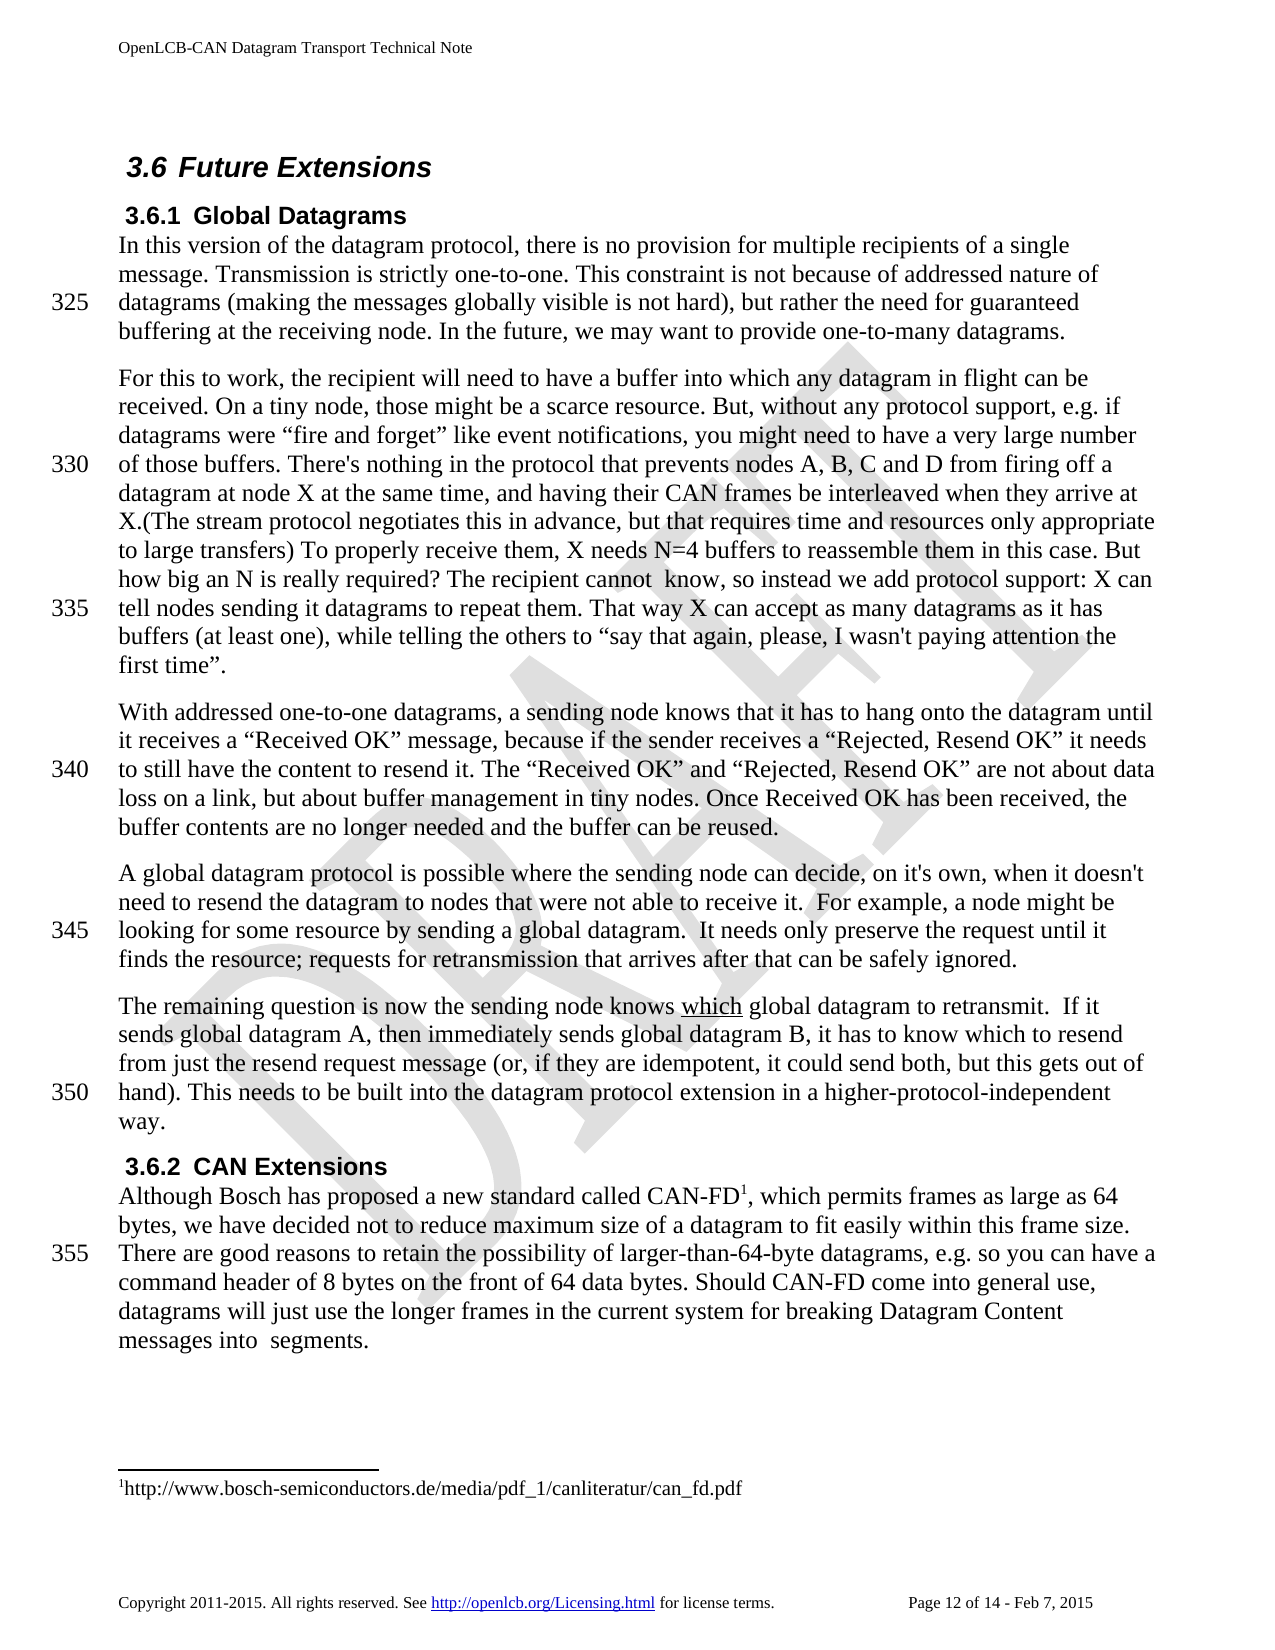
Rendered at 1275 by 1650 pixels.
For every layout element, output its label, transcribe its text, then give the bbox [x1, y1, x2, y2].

text With addressed one-to-one datagrams, a sending node knows that it has to hang onto the datagram until it receives a “Received OK” message, because if the sender receives a “Rejected, Resend OK” it needs to still have the content to resend it. The “Received OK” and “Rejected, Resend OK” are not about data loss on a link, but about buffer management in tiny nodes. Once Received OK has been received, the buffer contents are no longer needed and the buffer can be reused. [558, 711, 701, 840]
text The remaining question is now the sending node knows which global datagram to retransmit. If it sends global datagram A, then immediately sends global datagram B, it has to know which to resend from just the resend request message (or, if they are idempotent, it could send both, but this gets out of hand). This needs to be built into the datagram protocol extension in a higher-protocol-independent way. [118, 991, 287, 1134]
text A global datagram protocol is possible where the sending node can decide, on it's own, when it doesn't need to resend the datagram to nodes that were not able to receive it. For example, a node might be looking for some resource by sending a global datagram. It needs only preserve the request until it finds the resource; requests for retransmission that arrives after that can be safely ignored. [511, 858, 714, 973]
subtitle CAN Extensions [348, 1152, 493, 1181]
text With addressed one-to-one datagrams, a sending node knows that it has to hang onto the datagram until it receives a “Received OK” message, because if the sender receives a “Rejected, Resend OK” it needs to still have the content to resend it. The “Received OK” and “Rejected, Resend OK” are not about data loss on a link, but about buffer management in tiny nodes. Once Received OK has been received, the buffer contents are no longer needed and the buffer can be reused. [118, 697, 622, 840]
subtitle CAN Extensions [516, 1152, 1157, 1181]
text The remaining question is now the sending node knows which global datagram to retransmit. If it sends global datagram A, then immediately sends global datagram B, it has to know which to resend from just the resend request message (or, if they are idempotent, it could send both, but this gets out of hand). This needs to be built into the datagram protocol extension in a higher-protocol-independent way. [387, 991, 584, 1134]
subtitle Future Extensions [118, 150, 1157, 183]
text With addressed one-to-one datagrams, a sending node knows that it has to hang onto the datagram until it receives a “Received OK” message, because if the sender receives a “Rejected, Resend OK” it needs to still have the content to resend it. The “Received OK” and “Rejected, Resend OK” are not about data loss on a link, but about buffer management in tiny nodes. Once Received OK has been received, the buffer contents are no longer needed and the buffer can be reused. [593, 697, 882, 840]
text The remaining question is now the sending node knows which global datagram to retransmit. If it sends global datagram A, then immediately sends global datagram B, it has to know which to resend from just the resend request message (or, if they are idempotent, it could send both, but this gets out of hand). This needs to be built into the datagram protocol extension in a higher-protocol-independent way. [502, 991, 1157, 1134]
text For this to work, the recipient will need to have a buffer into which any datagram in flight can be received. On a tiny node, those might be a scarce resource. But, without any protocol support, e.g. if datagrams were “fire and forget” like event notifications, you might need to have a very large number of those buffers. There's nothing in the protocol that prevents nodes A, B, C and D from firing off a datagram at node X at the same time, and having their CAN frames be interleaved when they arrive at X.(The stream protocol negotiates this in advance, but that requires time and resources only appropriate to large transfers) To properly receive them, X needs N=4 buffers to reassemble them in this case. But how big an N is really required? The recipient cannot know, so instead we add protocol support: X can tell nodes sending it datagrams to repeat them. That way X can accept as many datagrams as it has buffers (at least one), while telling the others to “say that again, please, I wasn't paying attention the first time”. [816, 363, 1157, 679]
text A global datagram protocol is possible where the sending node can decide, on it's own, when it doesn't need to resend the datagram to nodes that were not able to receive it. For example, a node might be looking for some resource by sending a global datagram. It needs only preserve the request until it finds the resource; requests for retransmission that arrives after that can be safely ignored. [671, 858, 1157, 973]
text With addressed one-to-one datagrams, a sending node knows that it has to hang onto the datagram until it receives a “Received OK” message, because if the sender receives a “Rejected, Resend OK” it needs to still have the content to resend it. The “Received OK” and “Rejected, Resend OK” are not about data loss on a link, but about buffer management in tiny nodes. Once Received OK has been received, the buffer contents are no longer needed and the buffer can be reused. [800, 697, 1157, 840]
text http://www.bosch-semiconductors.de/media/pdf_1/canliteratur/can_fd.pdf [118, 1476, 1157, 1500]
text In this version of the datagram protocol, there is no provision for multiple recipients of a single message. Transmission is strictly one-to-one. This constraint is not because of addressed nature of datagrams (making the messages globally visible is not hard), but rather the need for guaranteed buffering at the receiving node. In the future, we may want to provide one-to-many datagrams. [118, 230, 1157, 345]
text The remaining question is now the sending node knows which global datagram to retransmit. If it sends global datagram A, then immediately sends global datagram B, it has to know which to resend from just the resend request message (or, if they are idempotent, it could send both, but this gets out of hand). This needs to be built into the datagram protocol extension in a higher-protocol-independent way. [211, 991, 474, 1134]
text A global datagram protocol is possible where the sending node can decide, on it's own, when it doesn't need to resend the datagram to nodes that were not able to receive it. For example, a node might be looking for some resource by sending a global datagram. It needs only preserve the request until it finds the resource; requests for retransmission that arrives after that can be safely ignored. [366, 858, 515, 973]
text A global datagram protocol is possible where the sending node can decide, on it's own, when it doesn't need to resend the datagram to nodes that were not able to receive it. For example, a node might be looking for some resource by sending a global datagram. It needs only preserve the request until it finds the resource; requests for retransmission that arrives after that can be safely ignored. [118, 858, 436, 973]
text Although Bosch has proposed a new standard called CAN-FD, which permits frames as large as 64 bytes, we have decided not to reduce maximum size of a datagram to fit easily within this frame size. There are good reasons to retain the possibility of larger-than-64-byte datagrams, e.g. so you can have a command header of 8 bytes on the front of 64 data bytes. Should CAN-FD come into general use, datagrams will just use the longer frames in the current system for breaking Datagram Content messages into segments. [118, 1181, 1157, 1353]
subtitle Global Datagrams [118, 201, 1157, 230]
text For this to work, the recipient will need to have a buffer into which any datagram in flight can be received. On a tiny node, those might be a scarce resource. But, without any protocol support, e.g. if datagrams were “fire and forget” like event notifications, you might need to have a very large number of those buffers. There's nothing in the protocol that prevents nodes A, B, C and D from firing off a datagram at node X at the same time, and having their CAN frames be interleaved when they arrive at X.(The stream protocol negotiates this in advance, but that requires time and resources only appropriate to large transfers) To properly receive them, X needs N=4 buffers to reassemble them in this case. But how big an N is really required? The recipient cannot know, so instead we add protocol support: X can tell nodes sending it datagrams to repeat them. That way X can accept as many datagrams as it has buffers (at least one), while telling the others to “say that again, please, I wasn't paying attention the first time”. [118, 363, 1033, 679]
subtitle CAN Extensions [118, 1152, 334, 1181]
